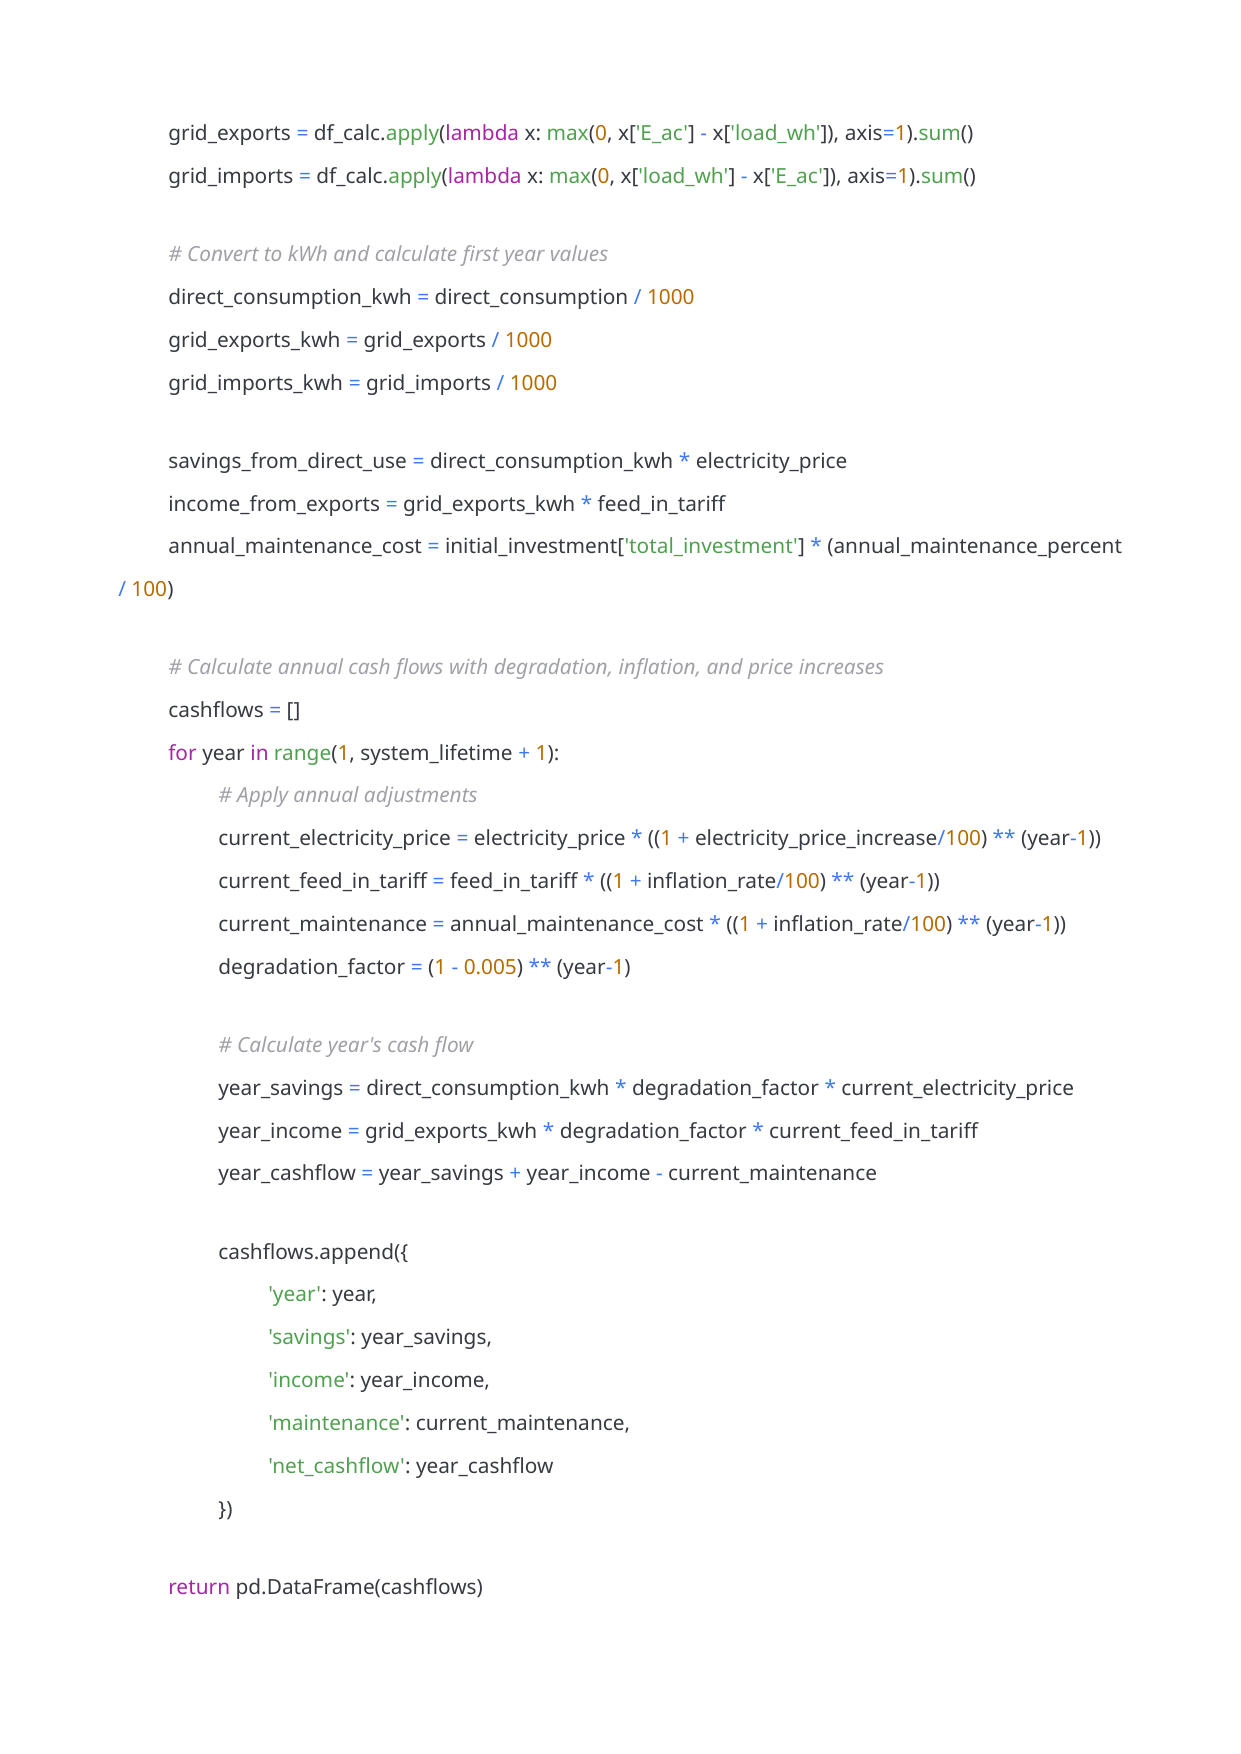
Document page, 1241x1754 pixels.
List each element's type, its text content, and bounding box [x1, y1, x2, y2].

text # Apply annual adjustments [118, 781, 1122, 809]
text 'net_cashflow': year_cashflow [118, 1451, 1122, 1479]
text income_from_exports = grid_exports_kwh * feed_in_tariff [118, 489, 1122, 517]
text direct_consumption_kwh = direct_consumption / 1000 [118, 282, 1122, 311]
text }) [118, 1494, 1122, 1522]
text 'income': year_income, [118, 1365, 1122, 1394]
text annual_maintenance_cost = initial_investment['total_investment'] * (annual_maintenance_percent / 100) [118, 531, 1122, 603]
text # Calculate annual cash flows with degradation, inflation, and price increases [118, 652, 1122, 681]
text # Convert to kWh and calculate first year values [118, 239, 1122, 268]
text year_income = grid_exports_kwh * degradation_factor * current_feed_in_tariff [118, 1116, 1122, 1144]
text # Calculate year's cash flow [118, 1030, 1122, 1059]
text return pd.DataFrame(cashflows) [118, 1572, 1122, 1600]
text 'year': year, [118, 1279, 1122, 1308]
text cashflows = [] [118, 695, 1122, 723]
text current_electricity_price = electricity_price * ((1 + electricity_price_increase/100) ** (year-1)) [118, 823, 1122, 852]
text year_savings = direct_consumption_kwh * degradation_factor * current_electricity_price [118, 1073, 1122, 1101]
text grid_imports_kwh = grid_imports / 1000 [118, 368, 1122, 396]
text current_feed_in_tariff = feed_in_tariff * ((1 + inflation_rate/100) ** (year-1)) [118, 866, 1122, 895]
text 'savings': year_savings, [118, 1322, 1122, 1351]
text current_maintenance = annual_maintenance_cost * ((1 + inflation_rate/100) ** (year-1)) [118, 909, 1122, 938]
text cashflows.append({ [118, 1237, 1122, 1265]
text 'maintenance': current_maintenance, [118, 1408, 1122, 1437]
text savings_from_direct_use = direct_consumption_kwh * electricity_price [118, 446, 1122, 474]
text degradation_factor = (1 - 0.005) ** (year-1) [118, 952, 1122, 980]
text for year in range(1, system_lifetime + 1): [118, 738, 1122, 766]
text year_cashflow = year_savings + year_income - current_maintenance [118, 1158, 1122, 1187]
text grid_exports_kwh = grid_exports / 1000 [118, 325, 1122, 353]
text grid_imports = df_calc.apply(lambda x: max(0, x['load_wh'] - x['E_ac']), axis=1).sum() [118, 161, 1122, 189]
text grid_exports = df_calc.apply(lambda x: max(0, x['E_ac'] - x['load_wh']), axis=1).sum() [118, 118, 1122, 147]
